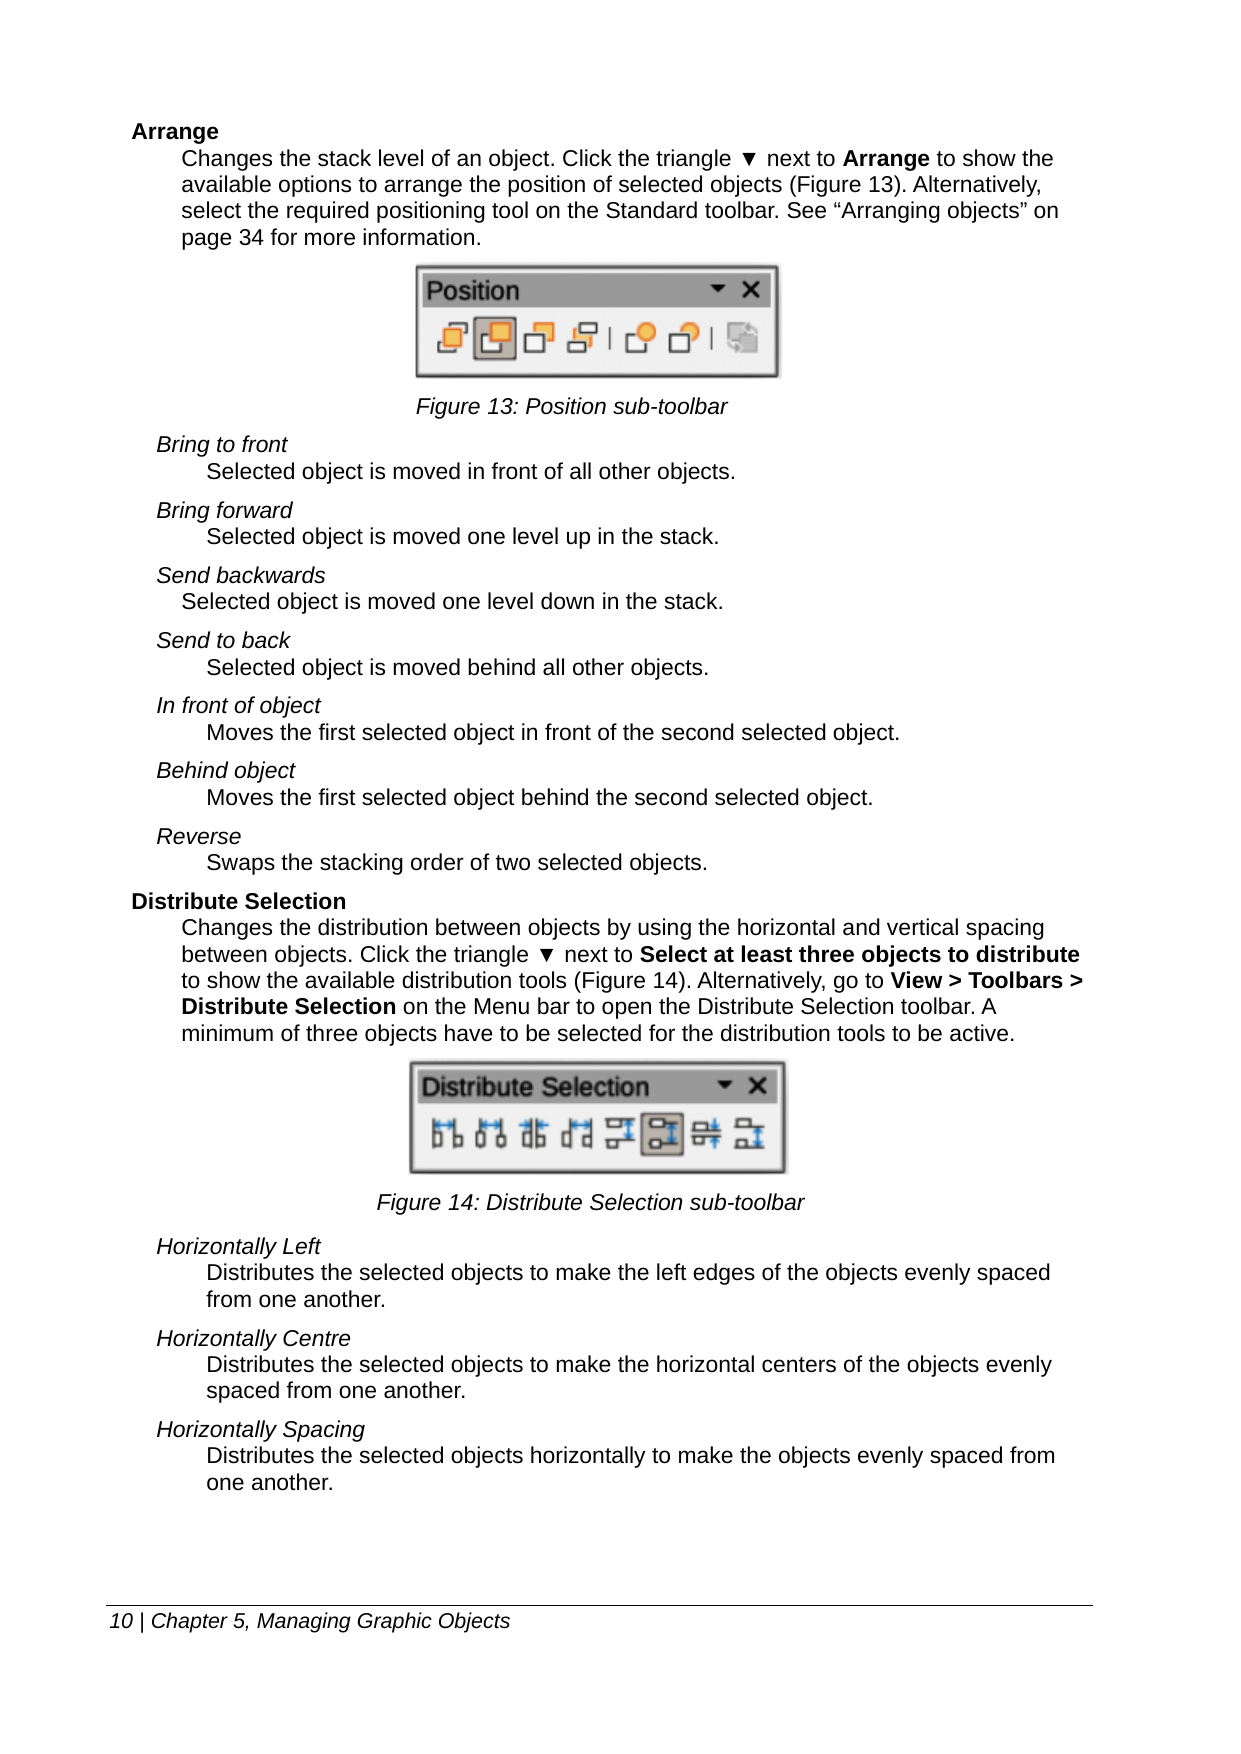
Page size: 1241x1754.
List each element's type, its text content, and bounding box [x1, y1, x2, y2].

text Distributes the selected objects to make the left edges of the objects evenly spaced from one another. [206, 1259, 1093, 1312]
text Horizontally Spacing [156, 1416, 1093, 1442]
text Distribute Selection [131, 888, 1093, 914]
text Arrange [131, 118, 1093, 144]
picture [408, 1058, 791, 1177]
text Moves the first selected object in front of the second selected object. [206, 719, 1093, 745]
text Figure 14: Distribute Selection sub-toolbar [376, 1189, 822, 1216]
picture [415, 262, 784, 381]
text Changes the distribution between objects by using the horizontal and vertical spacing between objects. Click the triangle ▼ next to Select at least three objects to distribute to show the available distribution tools (Figure 14). Alternatively, go to View > Toolbars > Distribute Selection on the Menu bar to open the Distribute Selection toolbar. A minimum of three objects have to be selected for the distribution tools to be active. [181, 914, 1093, 1046]
text Behind object [156, 757, 1093, 784]
text Bring forward [156, 497, 1093, 523]
text Horizontally Centre [156, 1324, 1093, 1351]
text Changes the stack level of an object. Click the triangle ▼ next to Arrange to show the available options to arrange the position of selected objects (Figure 13). Alternatively, select the required positioning tool on the Standard toolbar. See “Arranging objects” on page 34 for more information. [181, 144, 1093, 250]
text Selected object is moved behind all other objects. [206, 653, 1093, 680]
text Send to back [156, 627, 1093, 653]
text Figure 13: Position sub-toolbar [416, 393, 783, 419]
text Send backwards [156, 562, 1093, 588]
text Moves the first selected object behind the second selected object. [206, 784, 1093, 810]
text Swaps the stacking order of two selected objects. [206, 849, 1093, 875]
text Selected object is moved one level down in the stack. [181, 588, 1093, 614]
text Bring to front [156, 431, 1093, 458]
text Selected object is moved one level up in the stack. [206, 523, 1093, 549]
text Selected object is moved in front of all other objects. [206, 458, 1093, 484]
text Reverse [156, 823, 1093, 849]
text In front of object [156, 692, 1093, 719]
text Distributes the selected objects to make the horizontal centers of the objects evenly spaced from one another. [206, 1351, 1093, 1404]
text Horizontally Left [156, 1233, 1093, 1259]
text Distributes the selected objects horizontally to make the objects evenly spaced from one another. [206, 1442, 1093, 1495]
